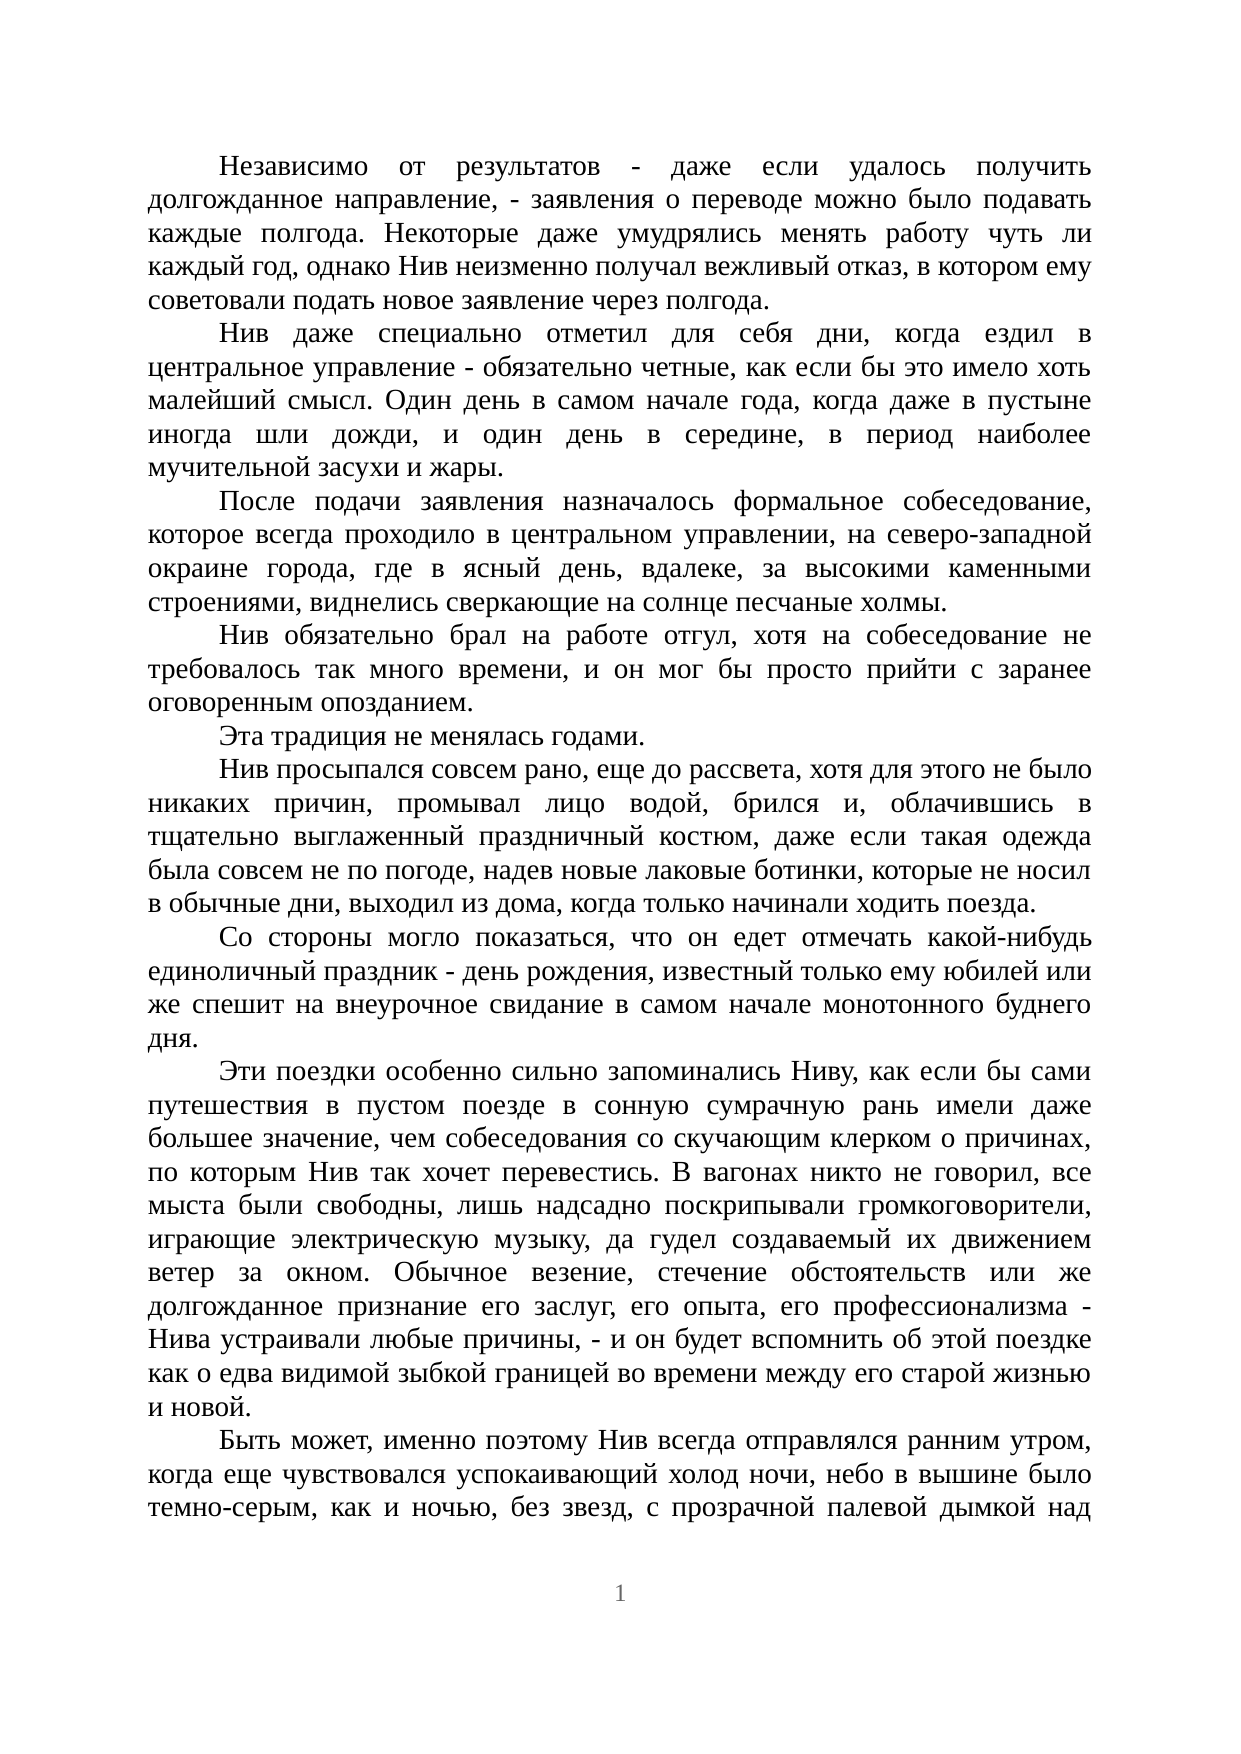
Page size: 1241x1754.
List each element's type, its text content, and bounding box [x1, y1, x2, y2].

text Быть может, именно поэтому Нив всегда отправлялся ранним утром, когда еще чувствовался успокаивающий холод ночи, небо в вышине было темно-серым, как и ночью, без звезд, с прозрачной палевой дымкой над [148, 1422, 1093, 1523]
text Нив даже специально отметил для себя дни, когда ездил в центральное управление - обязательно четные, как если бы это имело хоть малейший смысл. Один день в самом начале года, когда даже в пустыне иногда шли дожди, и один день в середине, в период наиболее мучительной засухи и жары. [148, 315, 1093, 483]
text Со стороны могло показаться, что он едет отмечать какой-нибудь единоличный праздник - день рождения, известный только ему юбилей или же спешит на внеурочное свидание в самом начале монотонного буднего дня. [148, 919, 1093, 1053]
text Независимо от результатов - даже если удалось получить долгожданное направление, - заявления о переводе можно было подавать каждые полгода. Некоторые даже умудрялись менять работу чуть ли каждый год, однако Нив неизменно получал вежливый отказ, в котором ему советовали подать новое заявление через полгода. [148, 148, 1093, 315]
text Эта традиция не менялась годами. [148, 718, 1093, 751]
text Нив обязательно брал на работе отгул, хотя на собеседование не требовалось так много времени, и он мог бы просто прийти с заранее оговоренным опозданием. [148, 617, 1093, 718]
text Нив просыпался совсем рано, еще до рассвета, хотя для этого не было никаких причин, промывал лицо водой, брился и, облачившись в тщательно выглаженный праздничный костюм, даже если такая одежда была совсем не по погоде, надев новые лаковые ботинки, которые не носил в обычные дни, выходил из дома, когда только начинали ходить поезда. [148, 751, 1093, 919]
text После подачи заявления назначалось формальное собеседование, которое всегда проходило в центральном управлении, на северо-западной окраине города, где в ясный день, вдалеке, за высокими каменными строениями, виднелись сверкающие на солнце песчаные холмы. [148, 483, 1093, 617]
text Эти поездки особенно сильно запоминались Ниву, как если бы сами путешествия в пустом поезде в сонную сумрачную рань имели даже большее значение, чем собеседования со скучающим клерком о причинах, по которым Нив так хочет перевестись. В вагонах никто не говорил, все мыста были свободны, лишь надсадно поскрипывали громкоговорители, играющие электрическую музыку, да гудел создаваемый их движением ветер за окном. Обычное везение, стечение обстоятельств или же долгожданное признание его заслуг, его опыта, его профессионализма - Нива устраивали любые причины, - и он будет вспомнить об этой поездке как о едва видимой зыбкой границей во времени между его старой жизнью и новой. [148, 1053, 1093, 1422]
